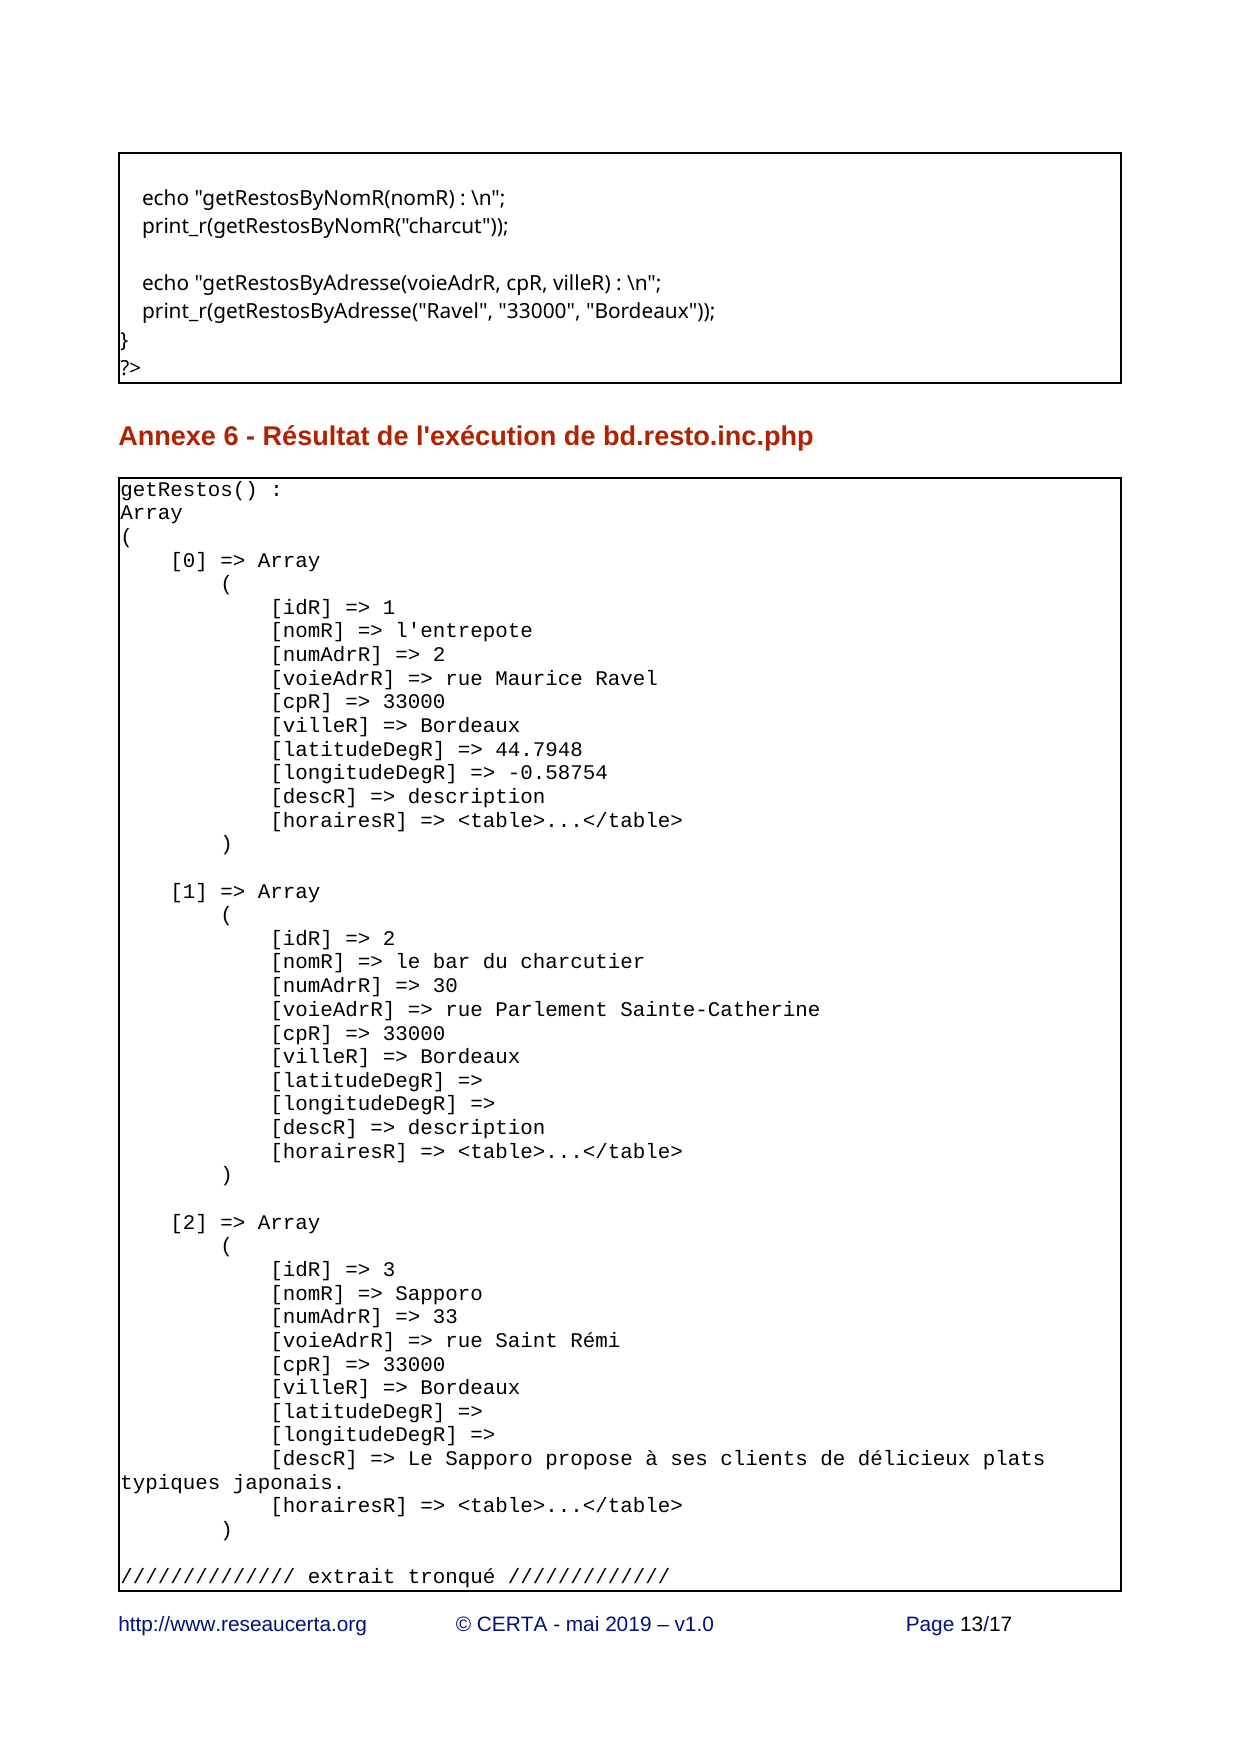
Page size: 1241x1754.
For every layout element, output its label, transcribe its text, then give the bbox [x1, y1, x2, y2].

text Annexe 6 - Résultat de l'exécution de bd.resto.inc.php [118, 420, 1122, 452]
text [2] => Array [120, 1209, 1120, 1233]
text [cpR] => 33000 [120, 1020, 1120, 1044]
text [numAdrR] => 2 [120, 642, 1120, 666]
text ( [120, 902, 1120, 926]
text [villeR] => Bordeaux [120, 713, 1120, 737]
text [descR] => Le Sapporo propose à ses clients de délicieux plats typiques japonais. [120, 1446, 1120, 1493]
text ?> [120, 351, 1120, 382]
text [horairesR] => <table>...</table> [120, 808, 1120, 831]
text print_r(getRestosByNomR("charcut")); [120, 209, 1120, 239]
text [numAdrR] => 33 [120, 1304, 1120, 1328]
text Array [120, 500, 1120, 524]
text [longitudeDegR] => [120, 1422, 1120, 1446]
text [descR] => description [120, 784, 1120, 808]
text [latitudeDegR] => [120, 1068, 1120, 1091]
text ( [120, 1233, 1120, 1257]
text echo "getRestosByNomR(nomR) : \n"; [120, 181, 1120, 209]
text [voieAdrR] => rue Parlement Sainte-Catherine [120, 997, 1120, 1020]
text [latitudeDegR] => [120, 1399, 1120, 1422]
text } [120, 323, 1120, 351]
text [latitudeDegR] => 44.7948 [120, 737, 1120, 760]
text [idR] => 3 [120, 1257, 1120, 1281]
text [villeR] => Bordeaux [120, 1375, 1120, 1399]
text echo "getRestosByAdresse(voieAdrR, cpR, villeR) : \n"; [120, 266, 1120, 294]
text [longitudeDegR] => [120, 1091, 1120, 1115]
text [voieAdrR] => rue Maurice Ravel [120, 666, 1120, 689]
text ) [120, 1162, 1120, 1188]
text [horairesR] => <table>...</table> [120, 1139, 1120, 1162]
text [voieAdrR] => rue Saint Rémi [120, 1328, 1120, 1351]
text ( [120, 524, 1120, 547]
text [nomR] => le bar du charcutier [120, 949, 1120, 973]
text [cpR] => 33000 [120, 689, 1120, 713]
text [numAdrR] => 30 [120, 973, 1120, 997]
text [1] => Array [120, 878, 1120, 902]
text print_r(getRestosByAdresse("Ravel", "33000", "Bordeaux")); [120, 294, 1120, 323]
text ( [120, 571, 1120, 595]
text [nomR] => l'entrepote [120, 618, 1120, 642]
text ////////////// extrait tronqué ///////////// [120, 1564, 1120, 1590]
text [nomR] => Sapporo [120, 1281, 1120, 1304]
text [idR] => 1 [120, 595, 1120, 618]
text ) [120, 1517, 1120, 1543]
text [0] => Array [120, 547, 1120, 571]
text [descR] => description [120, 1115, 1120, 1139]
text getRestos() : [120, 479, 1120, 500]
text ) [120, 831, 1120, 857]
text [cpR] => 33000 [120, 1351, 1120, 1375]
text [villeR] => Bordeaux [120, 1044, 1120, 1068]
text [idR] => 2 [120, 926, 1120, 949]
text [horairesR] => <table>...</table> [120, 1493, 1120, 1517]
text [longitudeDegR] => -0.58754 [120, 760, 1120, 784]
